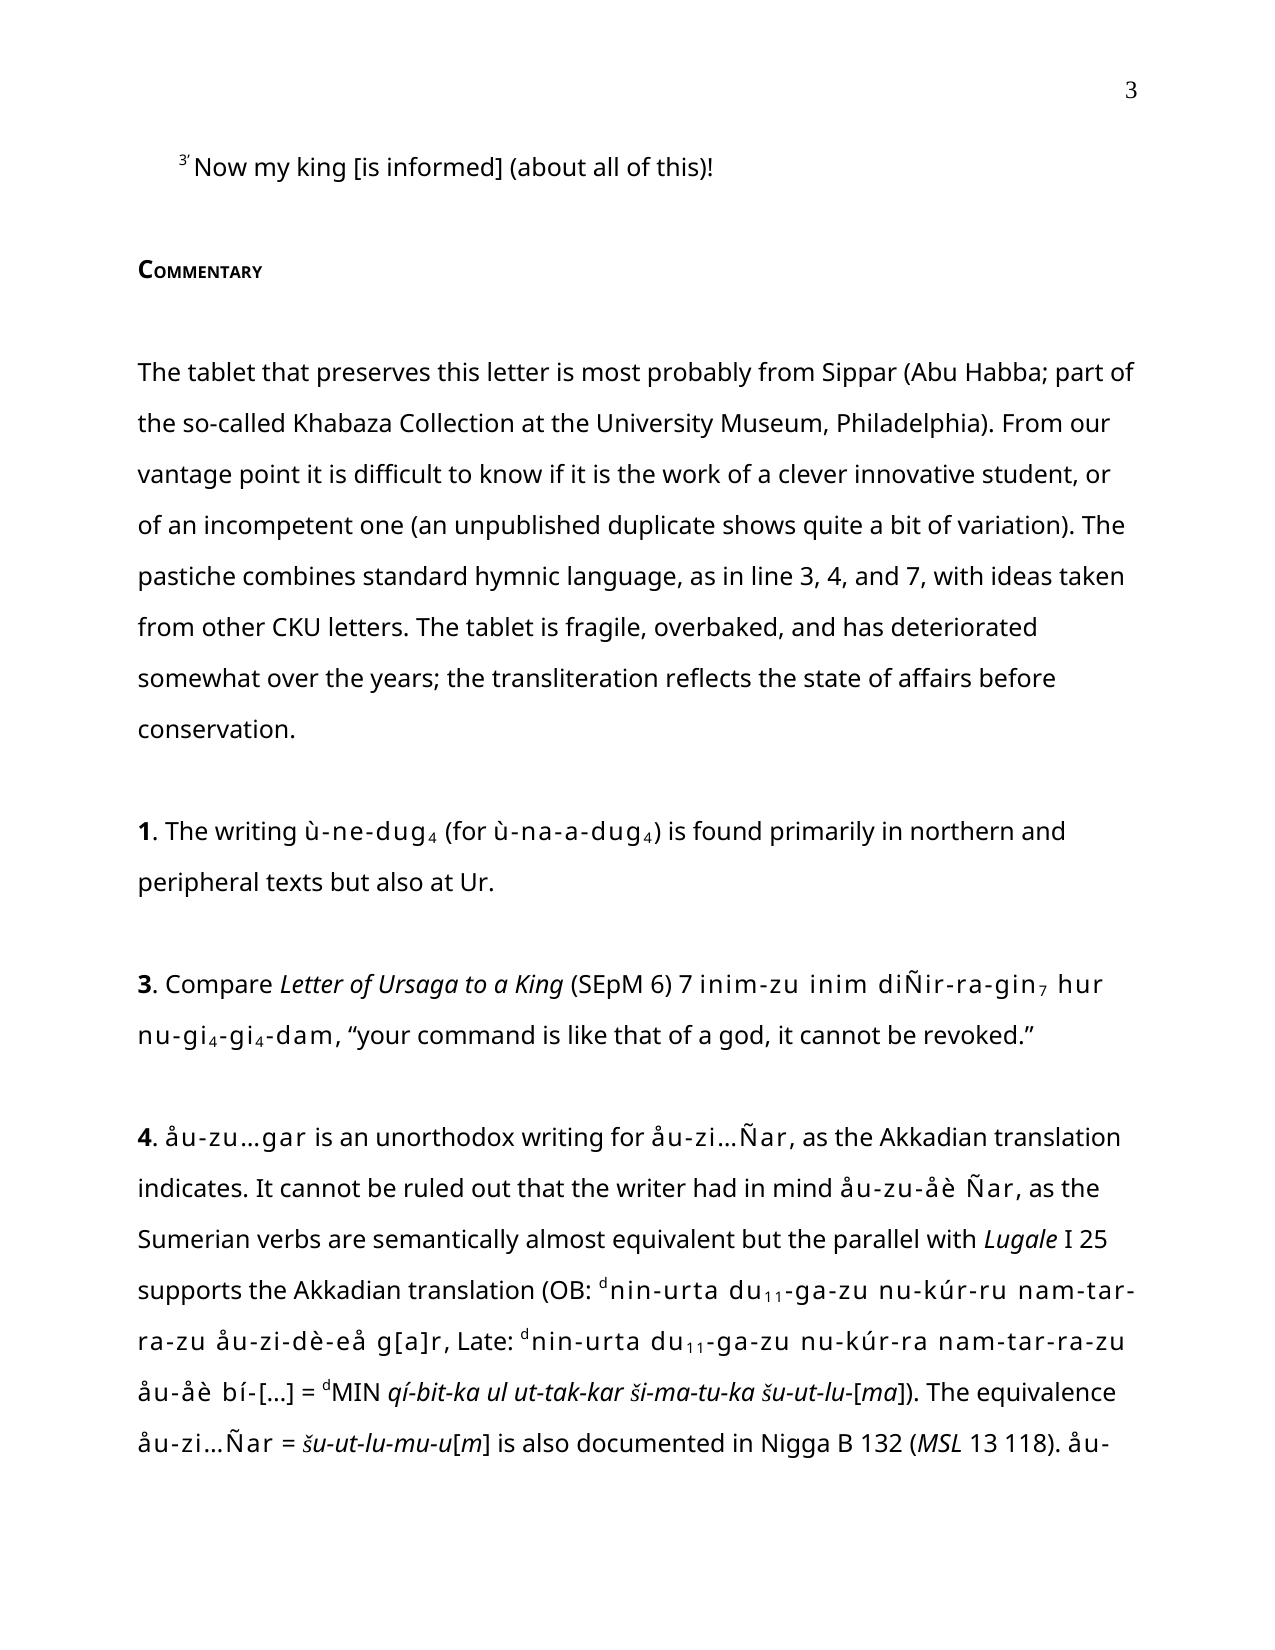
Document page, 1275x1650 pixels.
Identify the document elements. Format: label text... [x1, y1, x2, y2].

text The tablet that preserves this letter is most probably from Sippar (Abu Habba; part of the so-called Khabaza Collection at the University Museum, Philadelphia). From our vantage point it is difficult to know if it is the work of a clever innovative student, or of an incompetent one (an unpublished duplicate shows quite a bit of variation). The pastiche combines standard hymnic language, as in line 3, 4, and 7, with ideas taken from other CKU letters. The tablet is fragile, overbaked, and has deteriorated somewhat over the years; the transliteration reflects the state of affairs before conservation. [137, 354, 1138, 746]
text 4. åu-zu…gar is an unorthodox writing for­ åu-zi…Ñar, as the Akkadian translation­ indicates. It cannot be ruled out that the writer had in mind åu-zu-åè Ñar, as the Sumerian verbs are semantically ­almost equivalent but the parallel with Lugale I 25 supports the­ Akkadian translation (OB: dnin-urta du11-ga-zu nu-kúr-ru ­nam-tar-ra-zu åu-zi-dè-eå g[a]r, Late: dnin-urta du11-ga-zu ­nu-kúr-ra nam-tar-ra-zu åu-åè bí-[…] = dMIN qí-bit-ka ul ­ut-tak-kar ši-ma-tu-ka šu-ut-lu-[ma]). The equivalence­ åu-zi…Ñar = šu-ut-lu-mu-u[m] is also documented in Nigga B ­132 (MSL 13 118). åu- [137, 1120, 1138, 1460]
text 3’ Now my king [is informed] (about all of this)! [137, 150, 1138, 184]
text Commentary [137, 252, 1138, 286]
text 1. The writing ù-ne-dug4 (for ù-na-a-dug4) is found ­primarily in northern and peripheral texts but also at Ur. [137, 813, 1138, 899]
text 3. Compare Letter of Ursaga to a King (SEpM 6) 7 inim-zu inim diÑir-ra-gin7 hur nu-gi4-gi4-dam, “your command is like that of a god, it cannot be revoked.” [137, 967, 1138, 1052]
